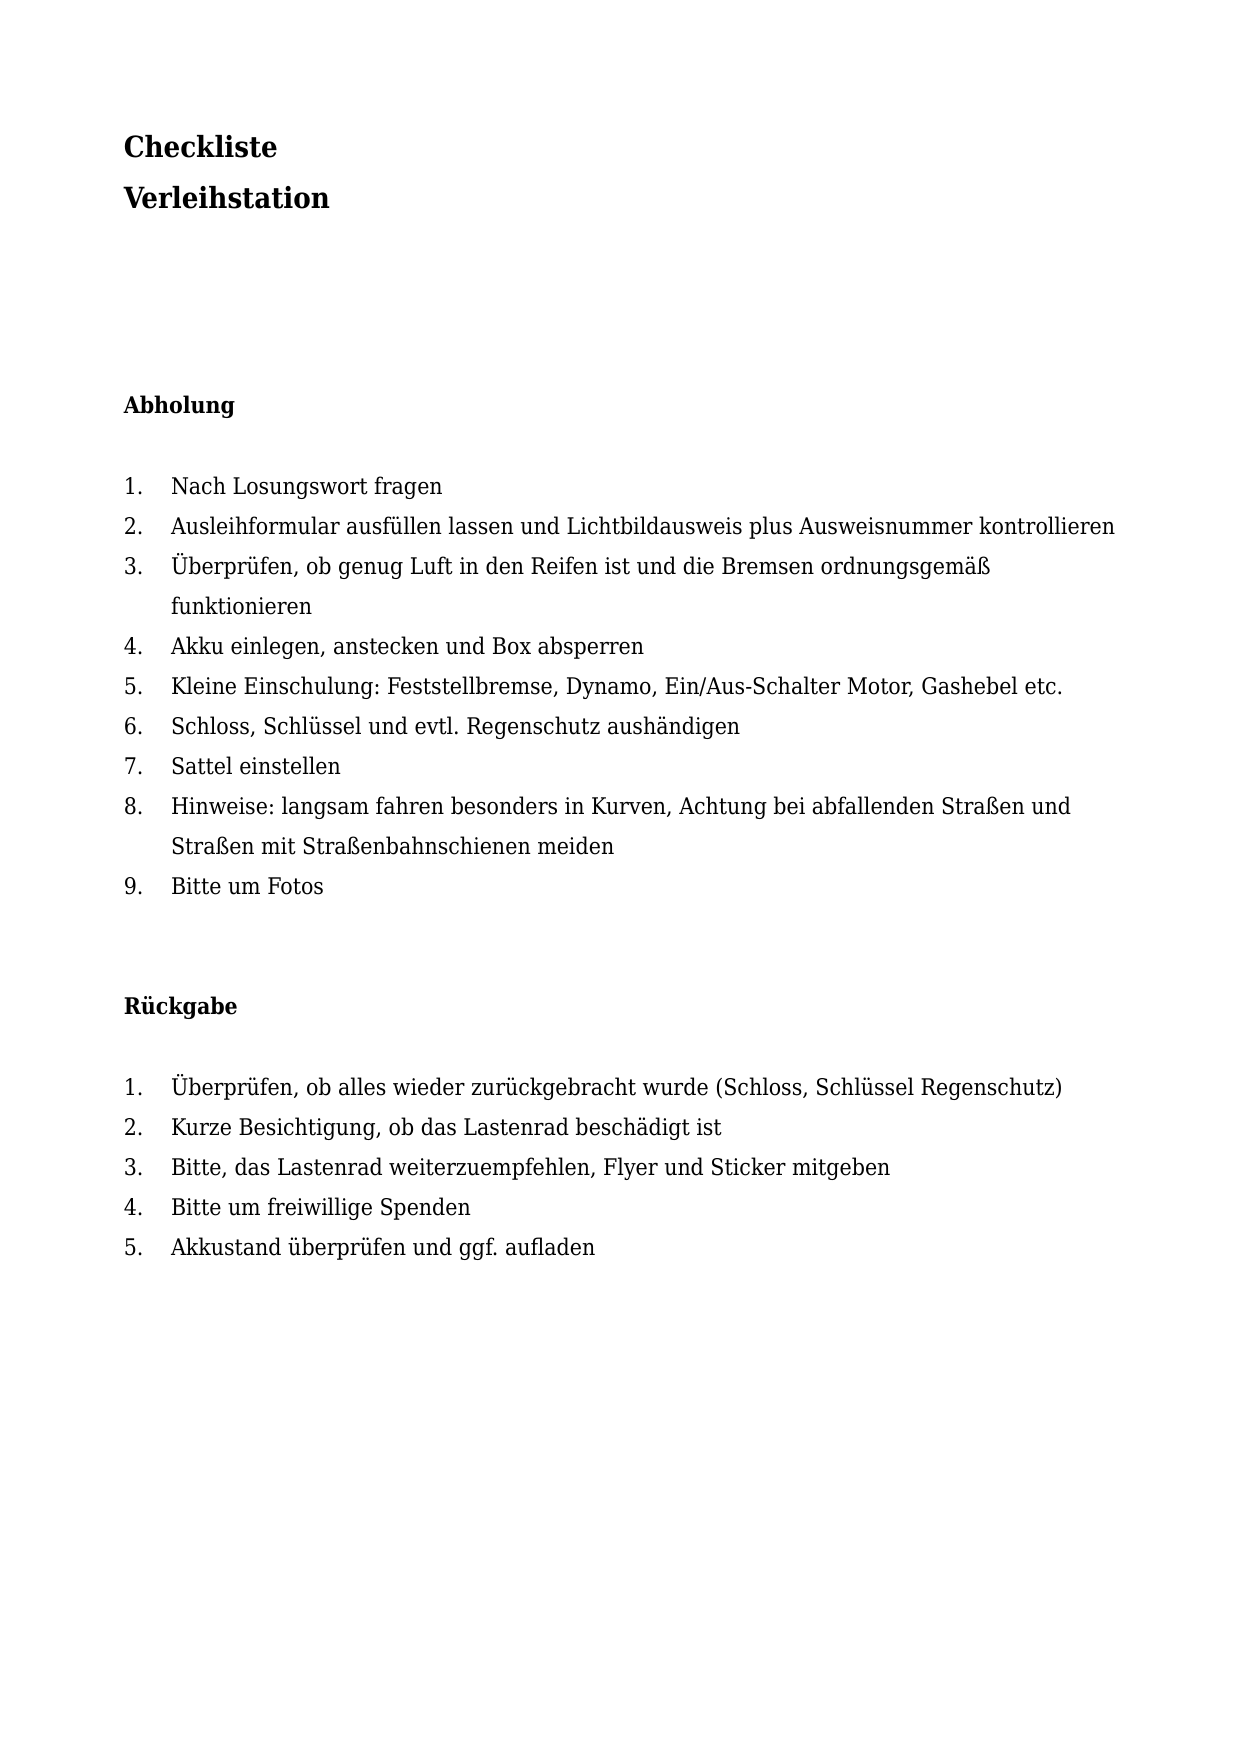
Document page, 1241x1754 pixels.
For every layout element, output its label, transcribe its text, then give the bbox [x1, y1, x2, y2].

list Kurze Besichtigung, ob das Lastenrad beschädigt ist [123, 1114, 1122, 1140]
list Bitte um freiwillige Spenden [123, 1194, 1122, 1220]
list Akkustand überprüfen und ggf. aufladen [123, 1234, 1122, 1260]
list Bitte, das Lastenrad weiterzuempfehlen, Flyer und Sticker mitgeben [123, 1154, 1122, 1180]
list Bitte um Fotos [123, 873, 1122, 900]
list Akku einlegen, anstecken und Box absperren [123, 633, 1122, 660]
text Checkliste [123, 130, 1122, 164]
list Ausleihformular ausfüllen lassen und Lichtbildausweis plus Ausweisnummer kontrollieren [123, 513, 1122, 540]
list Überprüfen, ob alles wieder zurückgebracht wurde (Schloss, Schlüssel Regenschutz) [123, 1074, 1122, 1100]
list Nach Losungswort fragen [123, 473, 1122, 500]
list Kleine Einschulung: Feststellbremse, Dynamo, Ein/Aus-Schalter Motor, Gashebel etc. [123, 673, 1122, 700]
list Sattel einstellen [123, 753, 1122, 780]
list Schloss, Schlüssel und evtl. Regenschutz aushändigen [123, 713, 1122, 740]
list Überprüfen, ob genug Luft in den Reifen ist und die Bremsen ordnungsgemäß funktionieren [123, 553, 1122, 620]
text Rückgabe [123, 993, 1122, 1020]
text Abholung [123, 392, 1122, 419]
text Verleihstation [123, 181, 1122, 215]
list Hinweise: langsam fahren besonders in Kurven, Achtung bei abfallenden Straßen und Straßen mit Straßenbahnschienen meiden [123, 793, 1122, 860]
